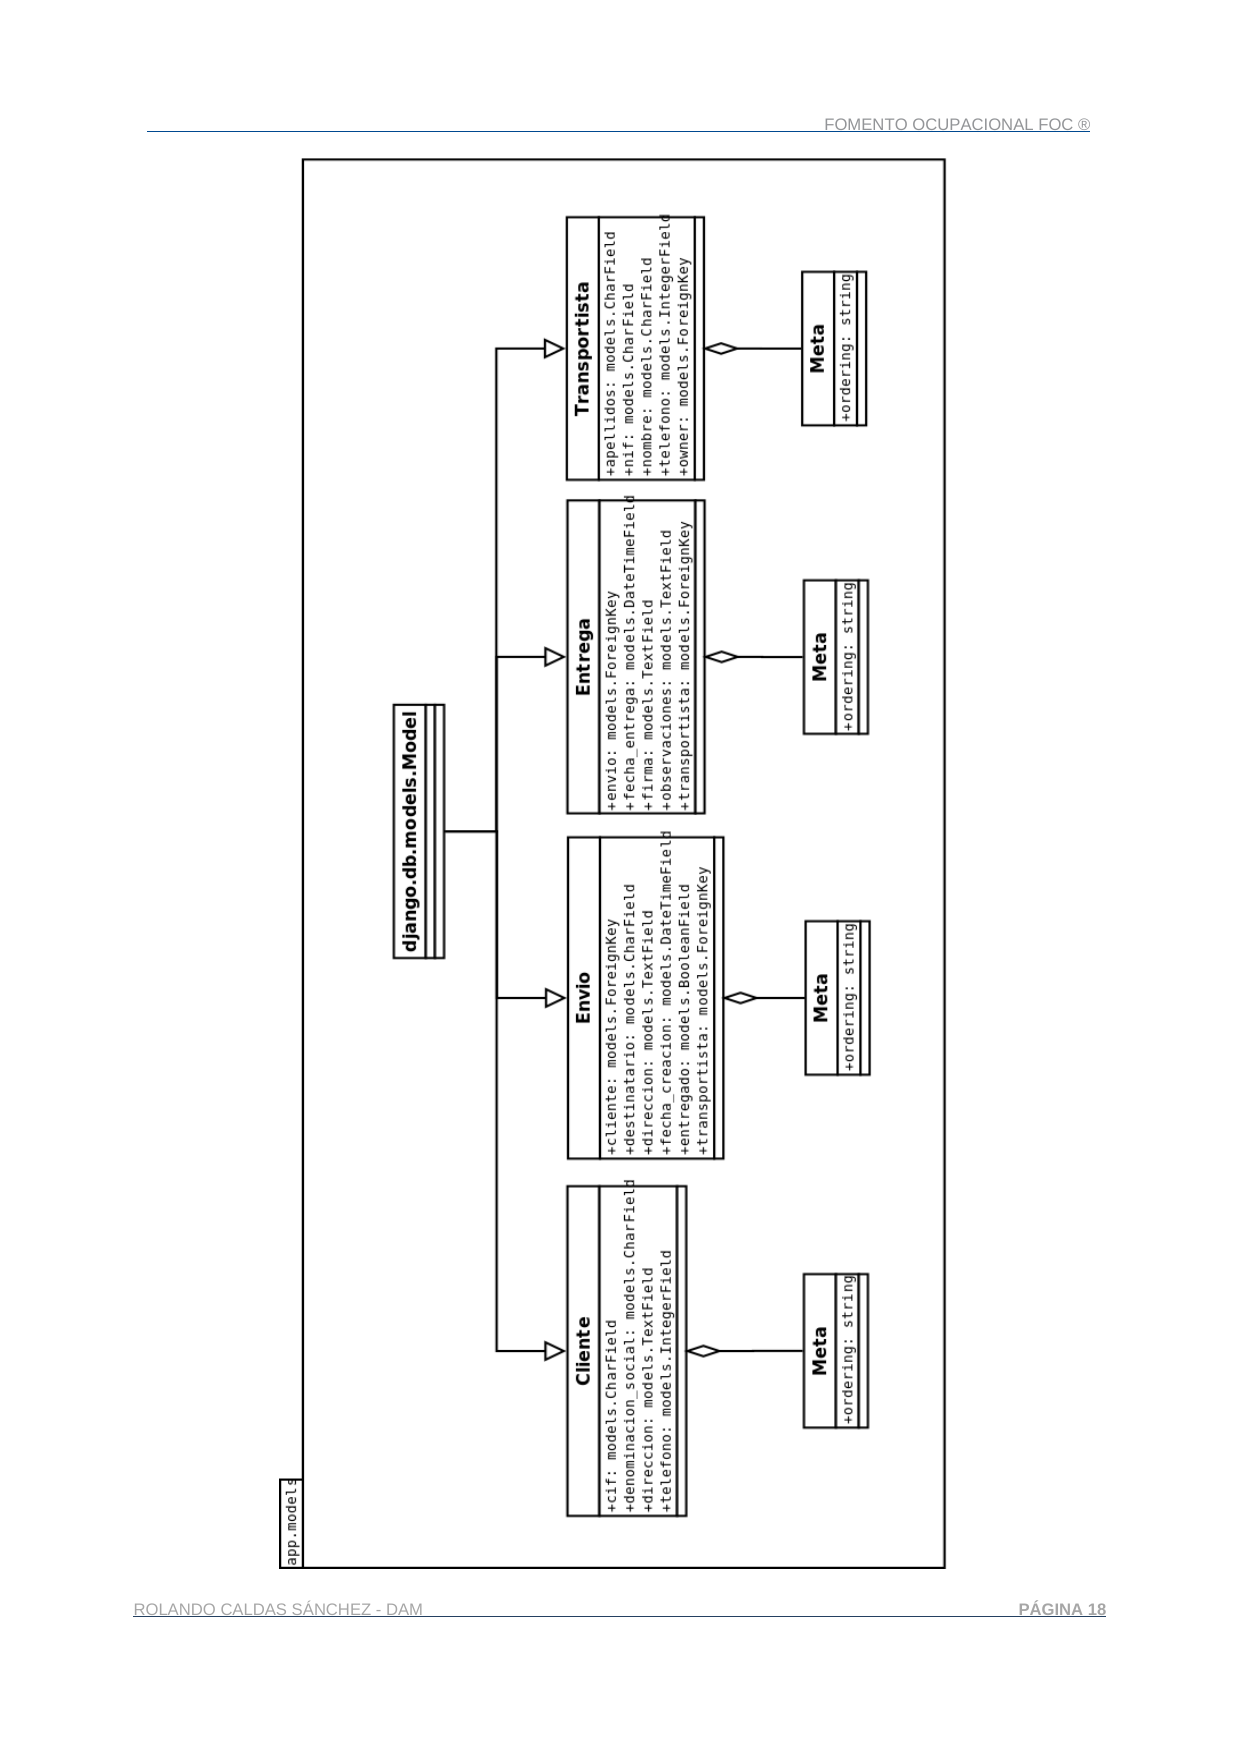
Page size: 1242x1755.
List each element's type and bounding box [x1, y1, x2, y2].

picture [279, 158, 961, 1569]
